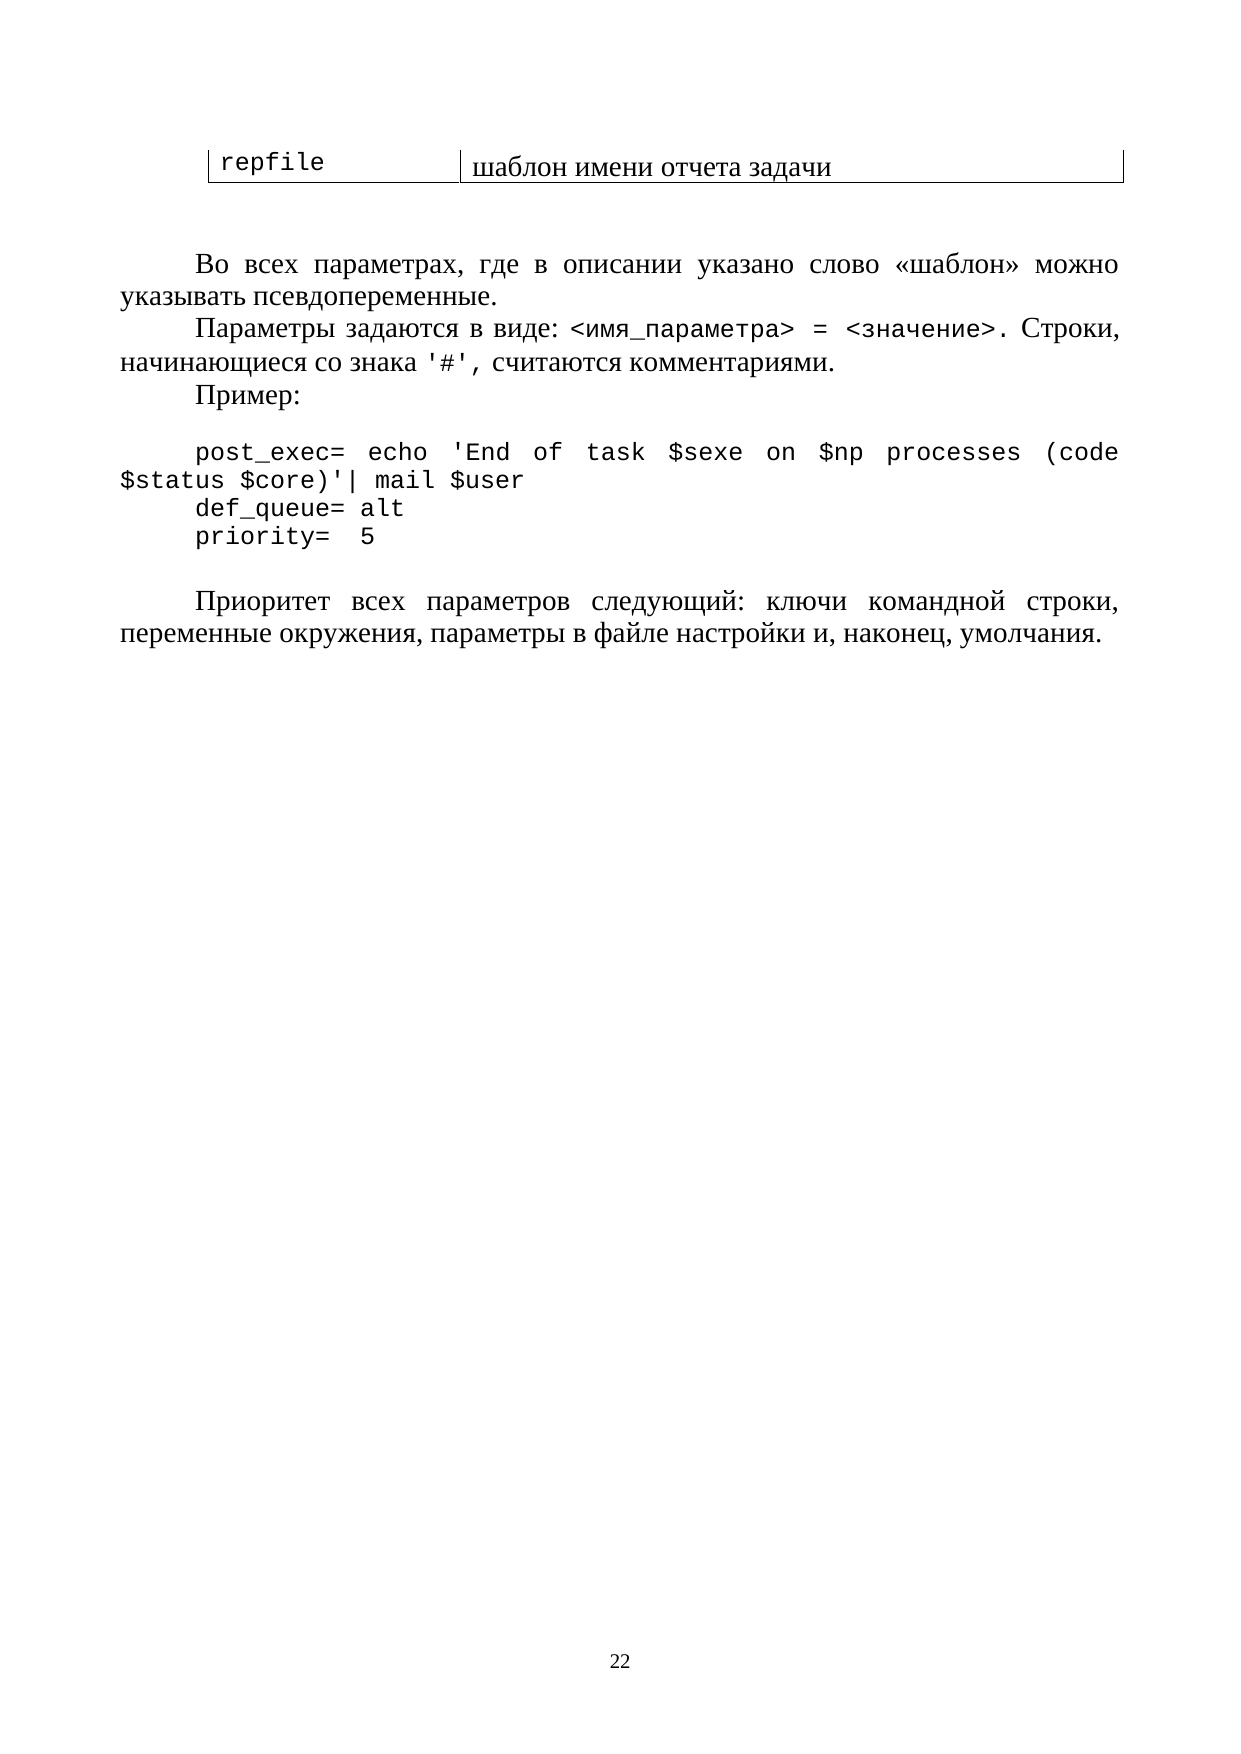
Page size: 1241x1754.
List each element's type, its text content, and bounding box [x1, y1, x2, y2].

text Параметры задаются в виде: <имя_параметра> = <значение>. Строки, начинающиеся со знака '#', считаются комментариями. [120, 312, 1120, 379]
text priority= 5 [120, 524, 1120, 552]
table_cell шаблон имени отчета задачи [461, 150, 1123, 182]
text Приоритет всех параметров следующий: ключи командной строки, переменные окружения, параметры в файле настройки и, наконец, умолчания. [120, 584, 1120, 649]
text Во всех параметрах, где в описании указано слово «шаблон» можно указывать псевдопеременные. [120, 247, 1120, 312]
table_cell repfile [209, 150, 459, 182]
text Пример: [120, 379, 1120, 411]
text post_exec= echo 'End of task $sexe on $np processes (code $status $core)'| mail $user [120, 439, 1120, 496]
text def_queue= alt [120, 496, 1120, 524]
